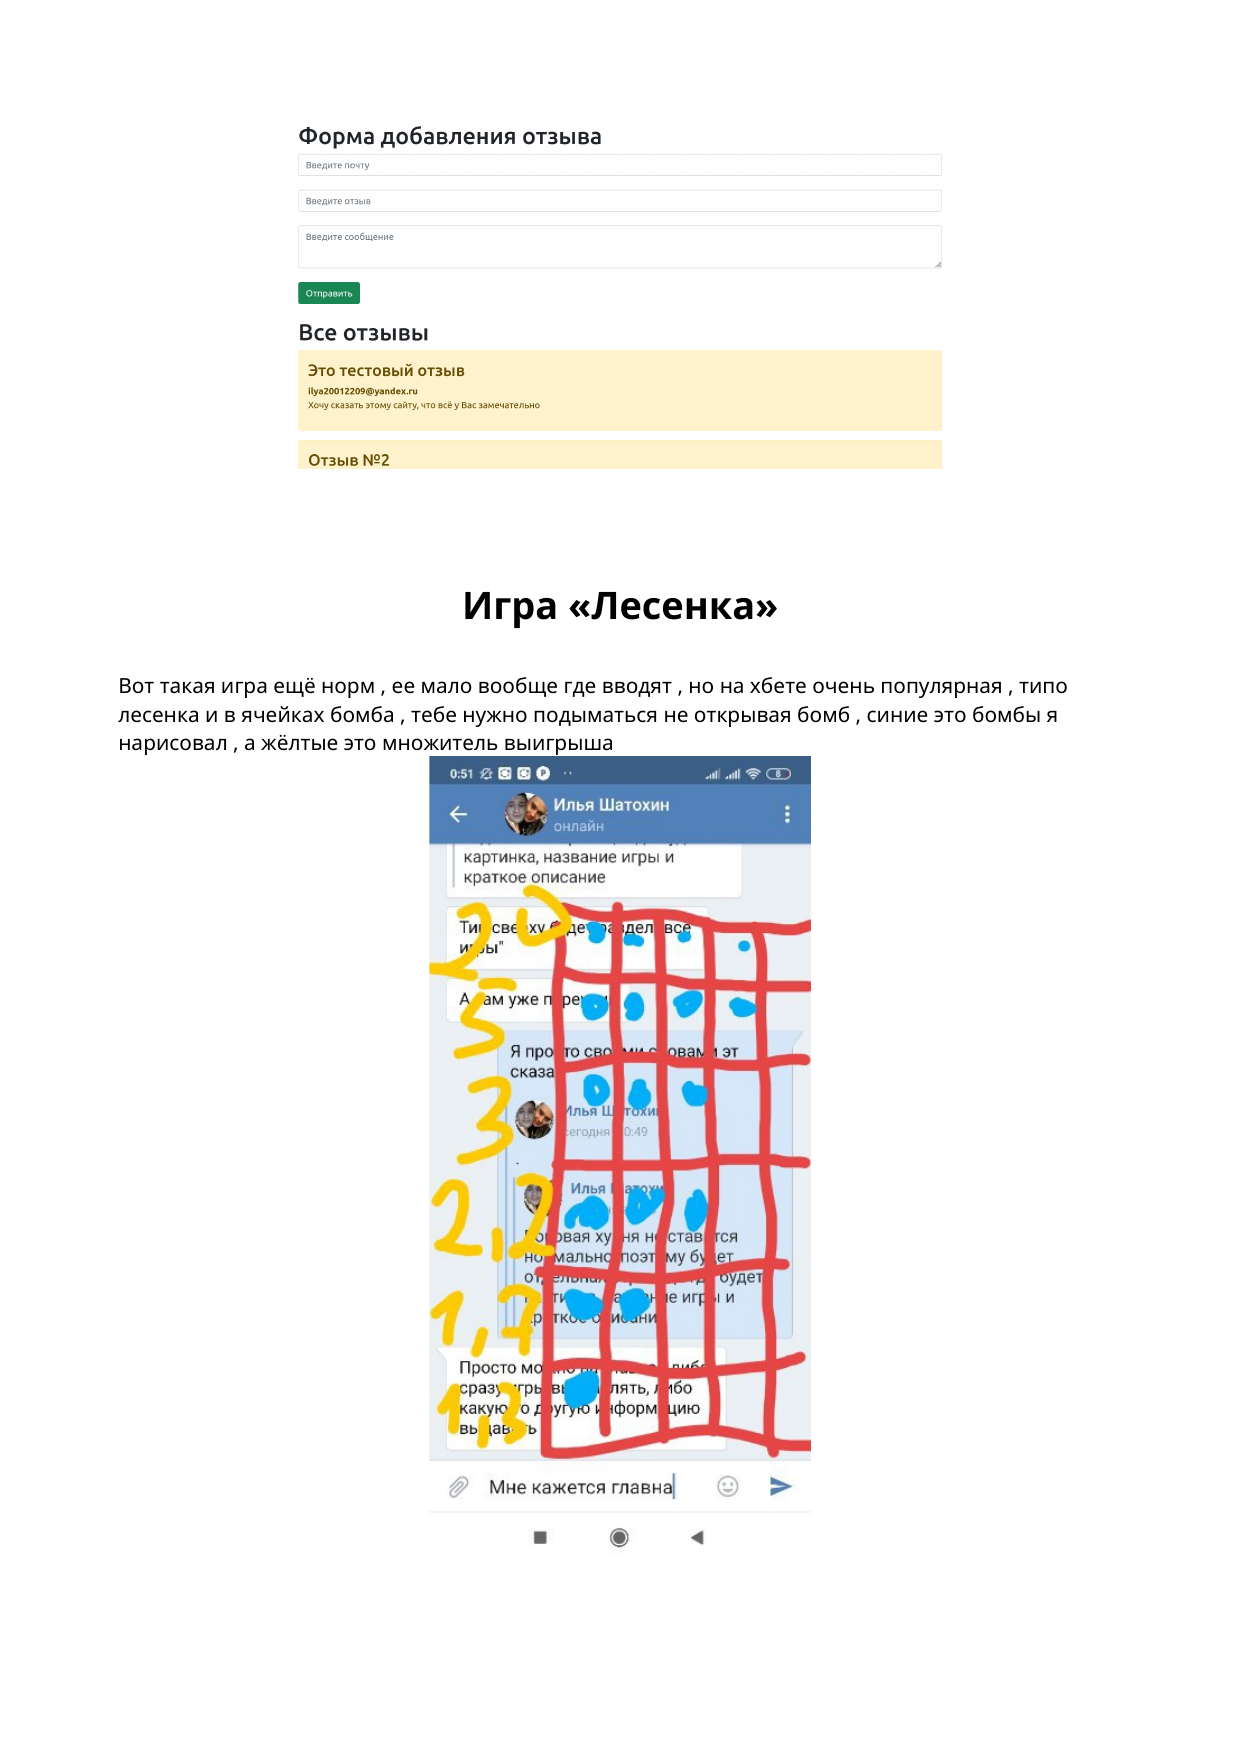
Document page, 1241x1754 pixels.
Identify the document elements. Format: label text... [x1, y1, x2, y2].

subtitle Игра «Лесенка» [118, 579, 1122, 631]
picture [429, 756, 811, 1563]
text Вот такая игра ещё норм , ее мало вообще где вводят , но на хбете очень популярная , типо лесенка и в ячейках бомба , тебе нужно подыматься не открывая бомб , синие это бомбы я нарисовал , а жёлтые это множитель выигрыша [118, 672, 1122, 757]
picture [275, 118, 965, 469]
